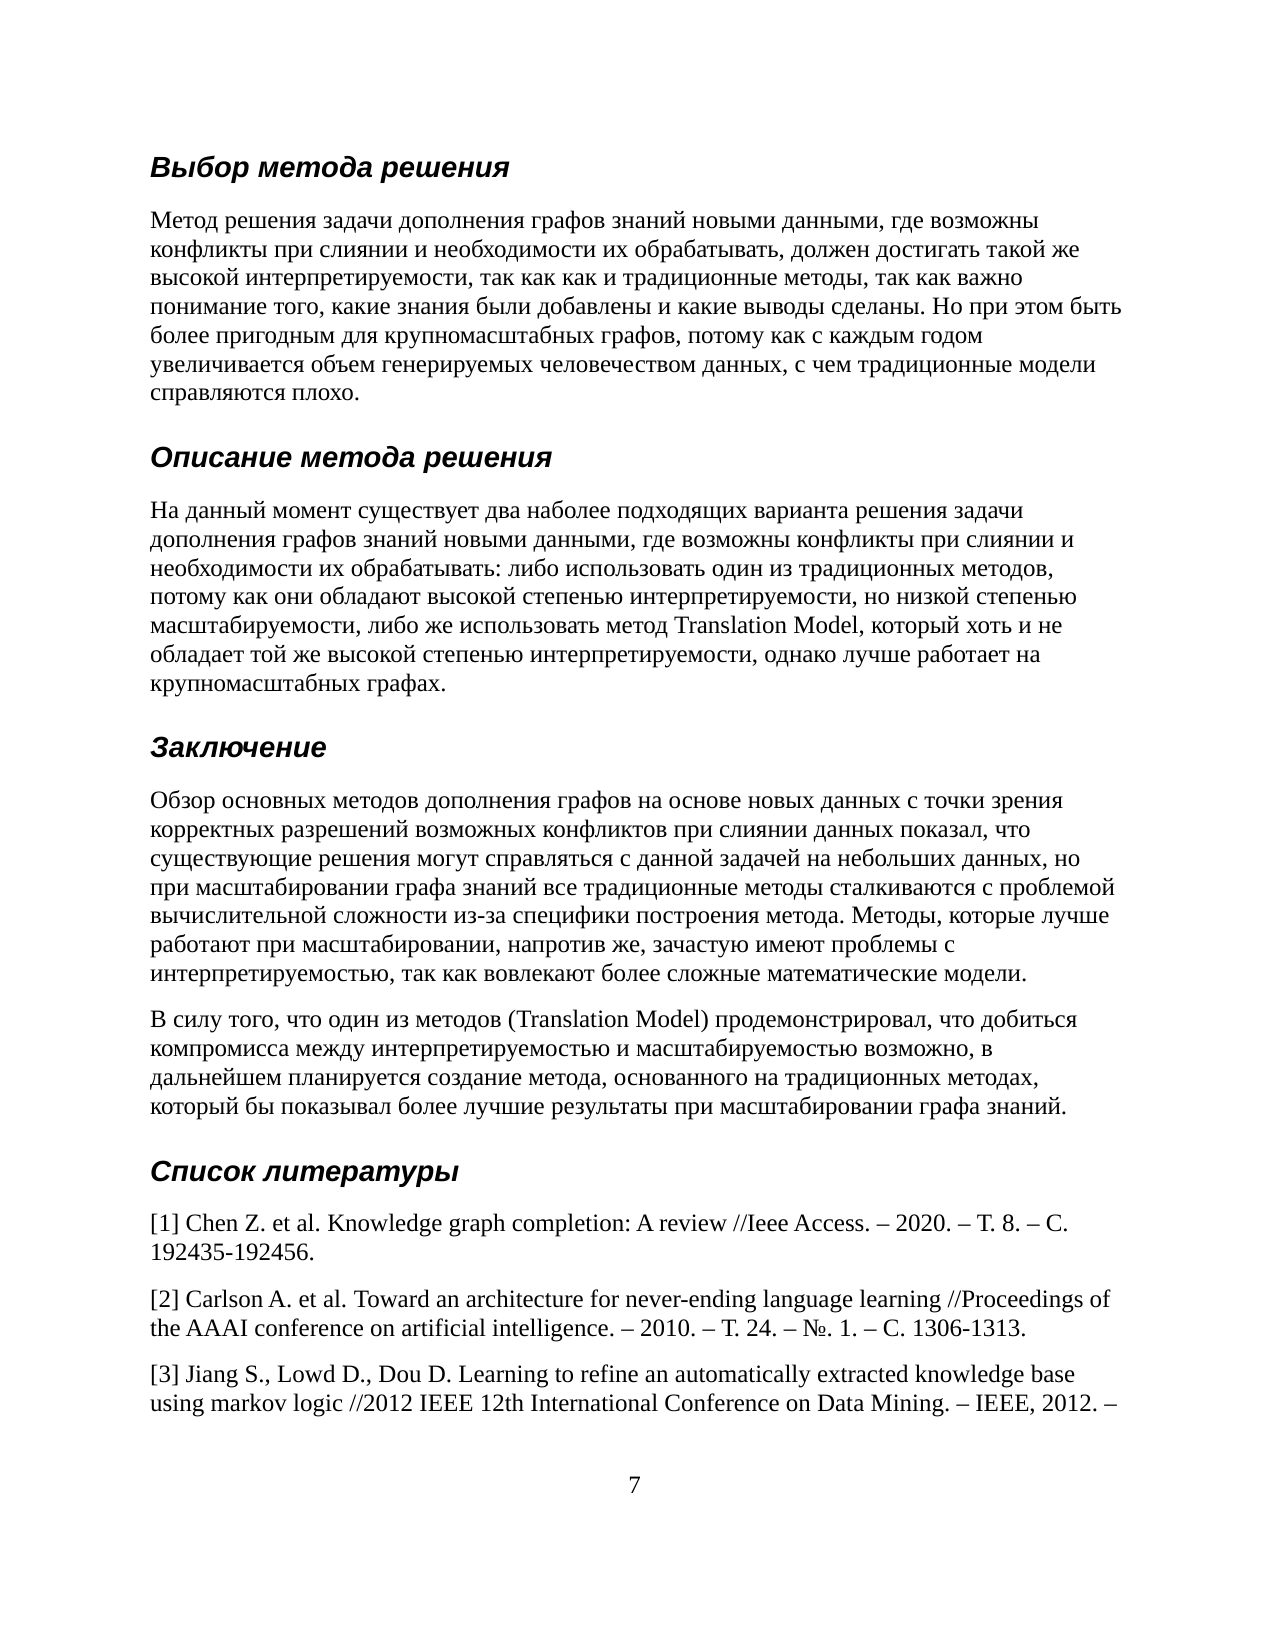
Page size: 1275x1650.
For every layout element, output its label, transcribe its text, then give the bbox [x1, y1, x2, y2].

text На данный момент существует два наболее подходящих варианта решения задачи дополнения графов знаний новыми данными, где возможны конфликты при слиянии и необходимости их обрабатывать: либо использовать один из традиционных методов, потому как они обладают высокой степенью интерпретируемости, но низкой степенью масштабируемости, либо же использовать метод Translation Model, который хоть и не обладает той же высокой степенью интерпретируемости, однако лучше работает на крупномасштабных графах. [150, 495, 1125, 696]
text [3] Jiang S., Lowd D., Dou D. Learning to refine an automatically extracted knowledge base using markov logic //2012 IEEE 12th International Conference on Data Mining. – IEEE, 2012. – [150, 1359, 1125, 1417]
text В силу того, что один из методов (Translation Model) продемонстрировал, что добиться компромисса между интерпретируемостью и масштабируемостью возможно, в дальнейшем планируется создание метода, основанного на традиционных методах, который бы показывал более лучшие результаты при масштабировании графа знаний. [150, 1004, 1125, 1119]
text [1] Chen Z. et al. Knowledge graph completion: A review //Ieee Access. – 2020. – Т. 8. – С. 192435-192456. [150, 1208, 1125, 1266]
subtitle Заключение [150, 730, 1125, 764]
subtitle Список литературы [150, 1153, 1125, 1187]
text Обзор основных методов дополнения графов на основе новых данных с точки зрения корректных разрешений возможных конфликтов при слиянии данных показал, что существующие решения могут справляться с данной задачей на небольших данных, но при масштабировании графа знаний все традиционные методы сталкиваются с проблемой вычислительной сложности из-за специфики построения метода. Методы, которые лучше работают при масштабировании, напротив же, зачастую имеют проблемы с интерпретируемостью, так как вовлекают более сложные математические модели. [150, 785, 1125, 987]
subtitle Выбор метода решения [150, 150, 1125, 183]
text [2] Carlson A. et al. Toward an architecture for never-ending language learning //Proceedings of the AAAI conference on artificial intelligence. – 2010. – Т. 24. – №. 1. – С. 1306-1313. [150, 1284, 1125, 1341]
text Метод решения задачи дополнения графов знаний новыми данными, где возможны конфликты при слиянии и необходимости их обрабатывать, должен достигать такой же высокой интерпретируемости, так как как и традиционные методы, так как важно понимание того, какие знания были добавлены и какие выводы сделаны. Но при этом быть более пригодным для крупномасштабных графов, потому как с каждым годом увеличивается объем генерируемых человечеством данных, с чем традиционные модели справляются плохо. [150, 205, 1125, 406]
subtitle Описание метода решения [150, 440, 1125, 474]
